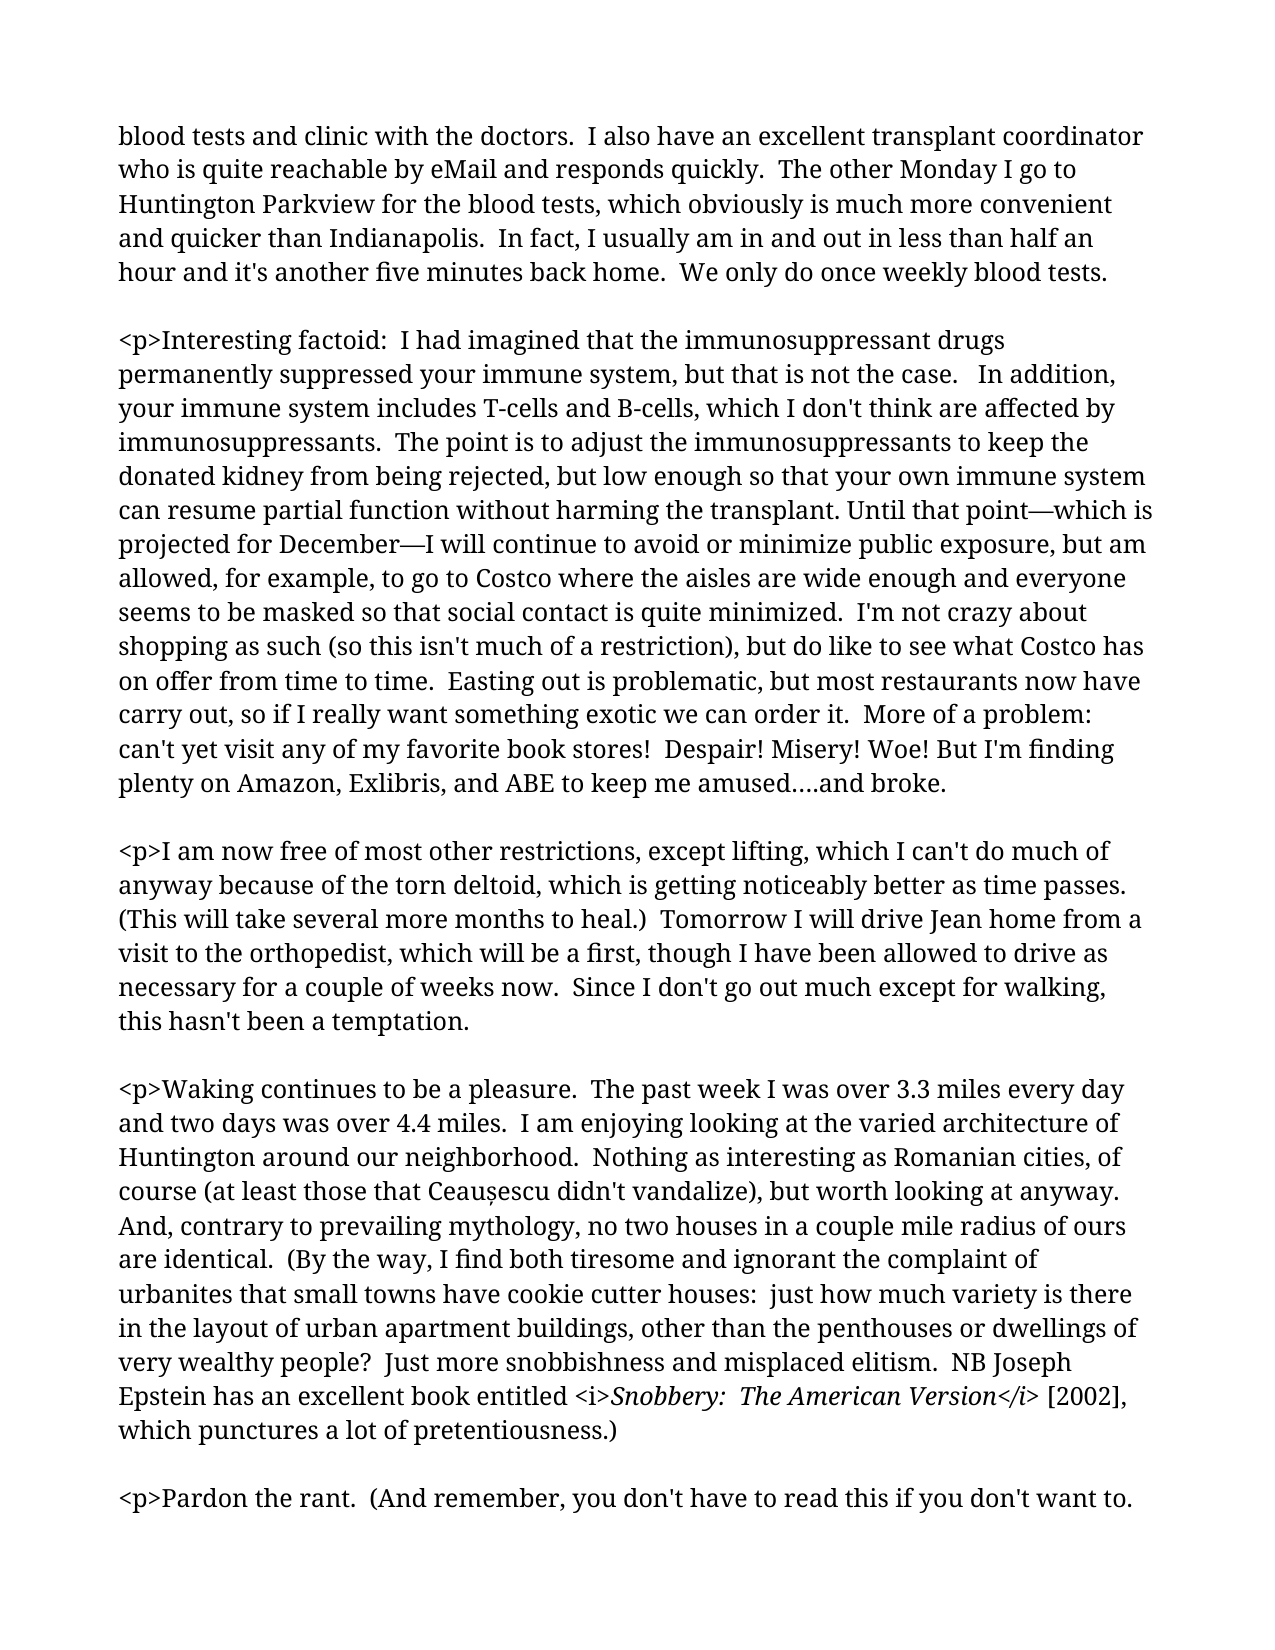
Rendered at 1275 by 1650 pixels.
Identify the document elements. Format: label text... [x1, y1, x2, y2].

text blood tests and clinic with the doctors. I also have an excellent transplant coordinator who is quite reachable by eMail and responds quickly. The other Monday I go to Huntington Parkview for the blood tests, which obviously is much more convenient and quicker than Indianapolis. In fact, I usually am in and out in less than half an hour and it's another five minutes back home. We only do once weekly blood tests. [118, 118, 1157, 288]
text <p>Interesting factoid: I had imagined that the immunosuppressant drugs permanently suppressed your immune system, but that is not the case. In addition, your immune system includes T-cells and B-cells, which I don't think are affected by immunosuppressants. The point is to adjust the immunosuppressants to keep the donated kidney from being rejected, but low enough so that your own immune system can resume partial function without harming the transplant. Until that point—which is projected for December—I will continue to avoid or minimize public exposure, but am allowed, for example, to go to Costco where the aisles are wide enough and everyone seems to be masked so that social contact is quite minimized. I'm not crazy about shopping as such (so this isn't much of a restriction), but do like to see what Costco has on offer from time to time. Easting out is problematic, but most restaurants now have carry out, so if I really want something exotic we can order it. More of a problem: can't yet visit any of my favorite book stores! Despair! Misery! Woe! But I'm finding plenty on Amazon, Exlibris, and ABE to keep me amused….and broke. [118, 322, 1157, 799]
text <p>Pardon the rant. (And remember, you don't have to read this if you don't want to. [118, 1481, 1157, 1515]
text <p>Waking continues to be a pleasure. The past week I was over 3.3 miles every day and two days was over 4.4 miles. I am enjoying looking at the varied architecture of Huntington around our neighborhood. Nothing as interesting as Romanian cities, of course (at least those that Ceaușescu didn't vandalize), but worth looking at anyway. And, contrary to prevailing mythology, no two houses in a couple mile radius of ours are identical. (By the way, I find both tiresome and ignorant the complaint of urbanites that small towns have cookie cutter houses: just how much variety is there in the layout of urban apartment buildings, other than the penthouses or dwellings of very wealthy people? Just more snobbishness and misplaced elitism. NB Joseph Epstein has an excellent book entitled <i>Snobbery: The American Version</i> [2002], which punctures a lot of pretentiousness.) [118, 1072, 1157, 1447]
text <p>I am now free of most other restrictions, except lifting, which I can't do much of anyway because of the torn deltoid, which is getting noticeably better as time passes. (This will take several more months to heal.) Tomorrow I will drive Jean home from a visit to the orthopedist, which will be a first, though I have been allowed to drive as necessary for a couple of weeks now. Since I don't go out much except for walking, this hasn't been a temptation. [118, 833, 1157, 1038]
